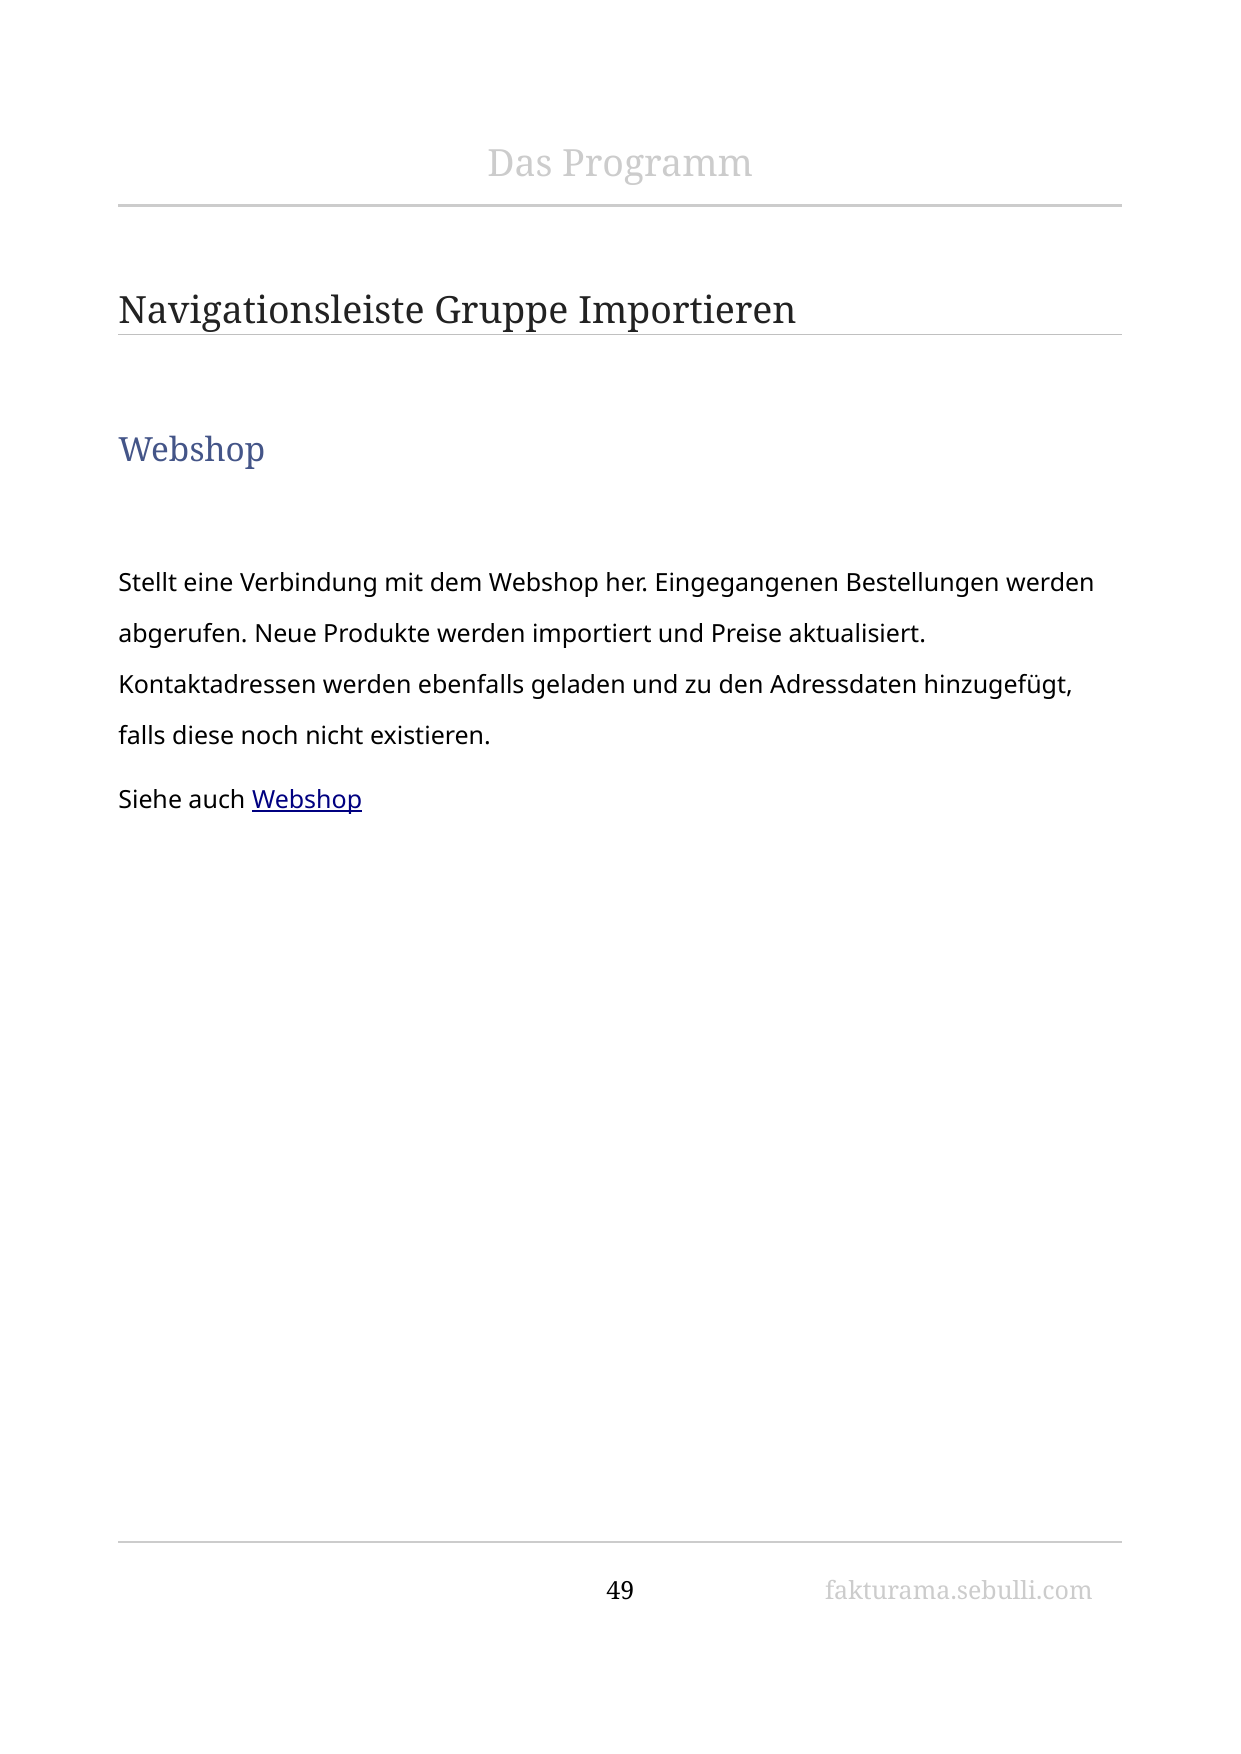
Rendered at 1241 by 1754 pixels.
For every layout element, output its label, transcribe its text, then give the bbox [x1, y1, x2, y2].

subtitle Webshop [118, 426, 1122, 472]
text Siehe auch Webshop [118, 781, 1122, 815]
subtitle Navigationsleiste Gruppe Importieren [118, 283, 1122, 334]
text Stellt eine Verbindung mit dem Webshop her. Eingegangenen Bestellungen werden abgerufen. Neue Produkte werden importiert und Preise aktualisiert. Kontaktadressen werden ebenfalls geladen und zu den Adressdaten hinzugefügt, falls diese noch nicht existieren. [118, 564, 1122, 752]
